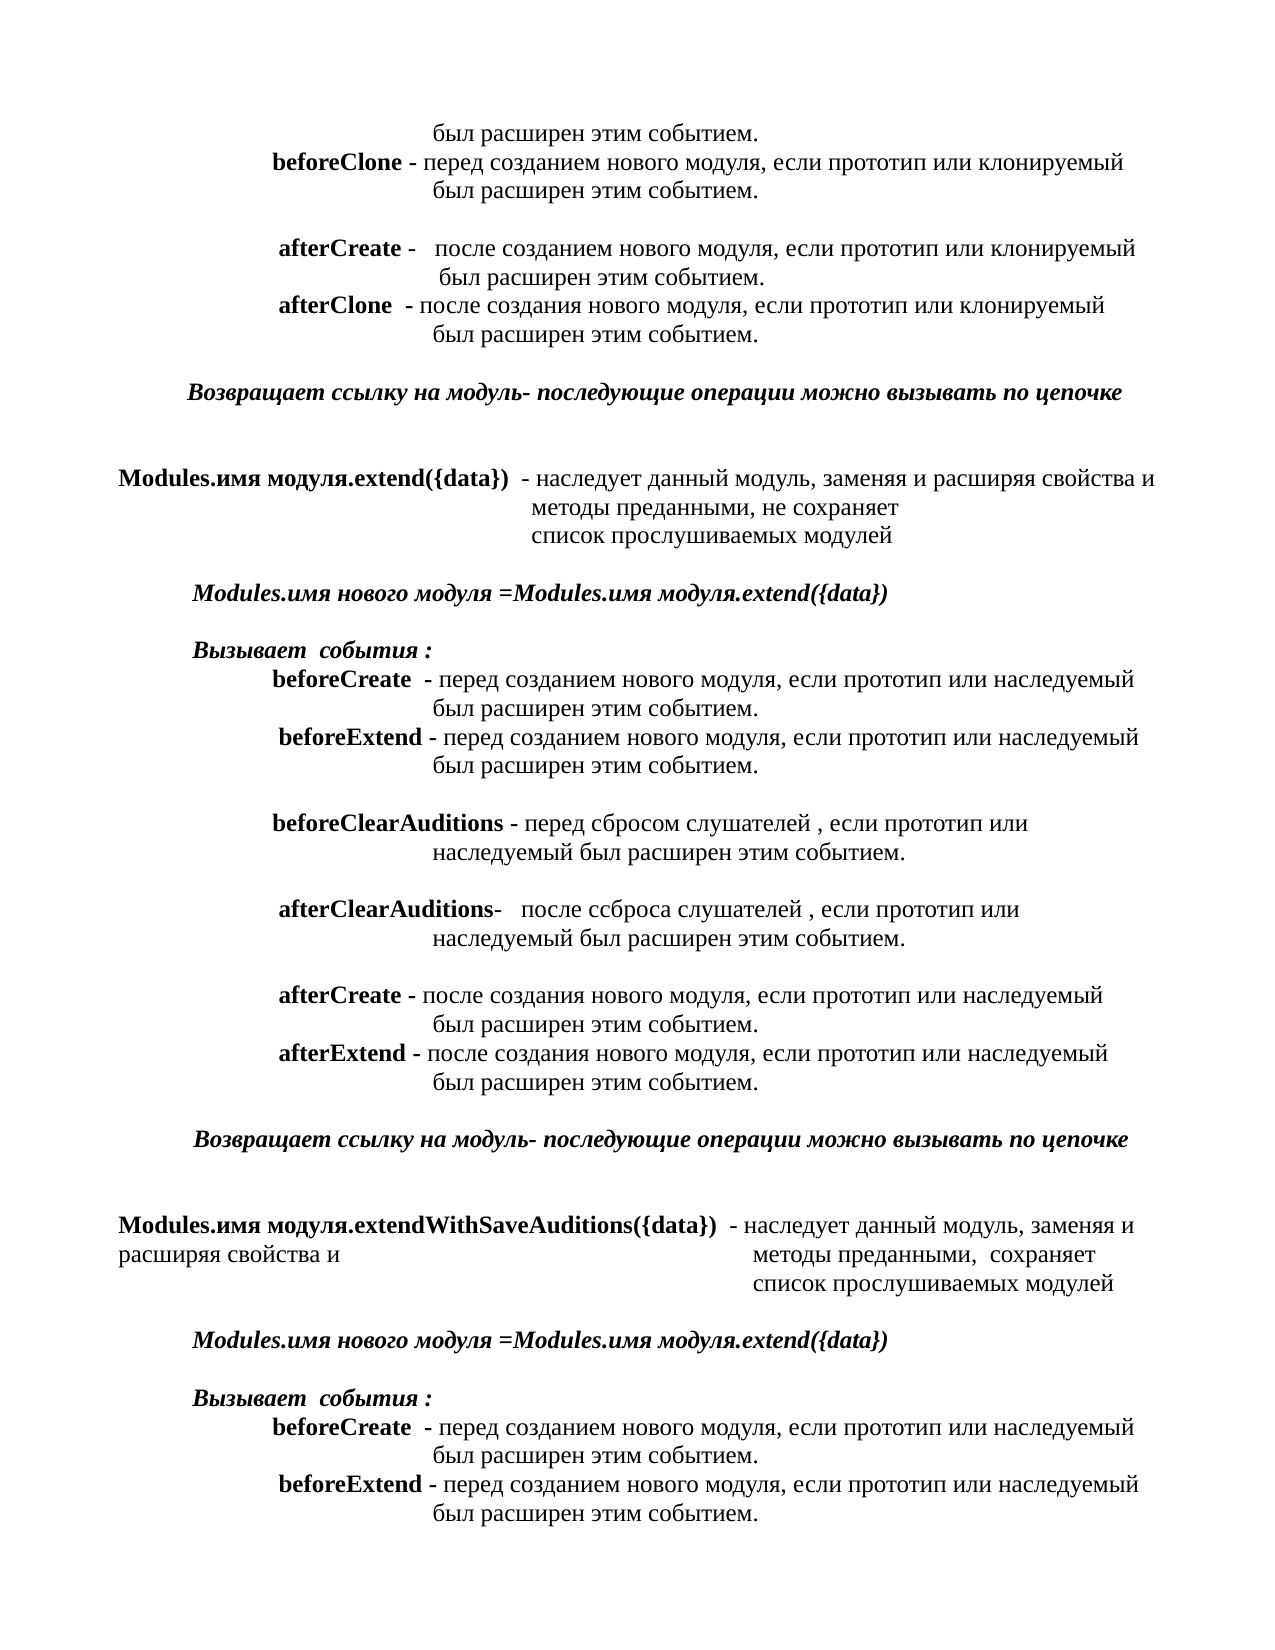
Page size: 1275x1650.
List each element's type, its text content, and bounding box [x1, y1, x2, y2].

text Modules.имя модуля.extend({data}) - наследует данный модуль, заменяя и расширяя свойства и методы преданными, не сохраняет список прослушиваемых модулей [118, 463, 1157, 549]
text beforeClearAuditions - перед сбросом слушателей , если прототип или наследуемый был расширен этим событием. [118, 808, 1157, 866]
text afterCreate - после создания нового модуля, если прототип или наследуемый был расширен этим событием. [118, 981, 1157, 1038]
text Возвращает ссылку на модуль- последующие операции можно вызывать по цепочке [118, 1124, 1157, 1153]
text был расширен этим событием. [118, 118, 1157, 147]
text afterClearAuditions- после ссбросa слушателей , если прототип или наследуемый был расширен этим событием. [118, 894, 1157, 952]
text afterClone - после создания нового модуля, если прототип или клонируемый был расширен этим событием. [118, 291, 1157, 348]
text Modules.имя нового модуля =Modules.имя модуля.extend({data}) [118, 1326, 1157, 1354]
text Modules.имя модуля.extendWithSaveAuditions({data}) - наследует данный модуль, заменяя и расширяя свойства и методы преданными, сохраняет список прослушиваемых модулей [118, 1211, 1157, 1297]
text Modules.имя нового модуля =Modules.имя модуля.extend({data}) [118, 578, 1157, 607]
text Возвращает ссылку на модуль- последующие операции можно вызывать по цепочке [118, 377, 1157, 406]
text Вызывает события : beforeCreate - перед созданием нового модуля, если прототип или наследуемый был расширен этим событием. beforeExtend - перед созданием нового модуля, если прототип или наследуемый был расширен этим событием. [118, 1383, 1157, 1527]
text afterExtend - после создания нового модуля, если прототип или наследуемый был расширен этим событием. [118, 1038, 1157, 1096]
text Вызывает события : beforeCreate - перед созданием нового модуля, если прототип или наследуемый был расширен этим событием. beforeExtend - перед созданием нового модуля, если прототип или наследуемый был расширен этим событием. [118, 636, 1157, 779]
text afterCreate - после созданием нового модуля, если прототип или клонируемый был расширен этим событием. [118, 233, 1157, 291]
text beforeClone - перед созданием нового модуля, если прототип или клонируемый был расширен этим событием. [118, 147, 1157, 204]
